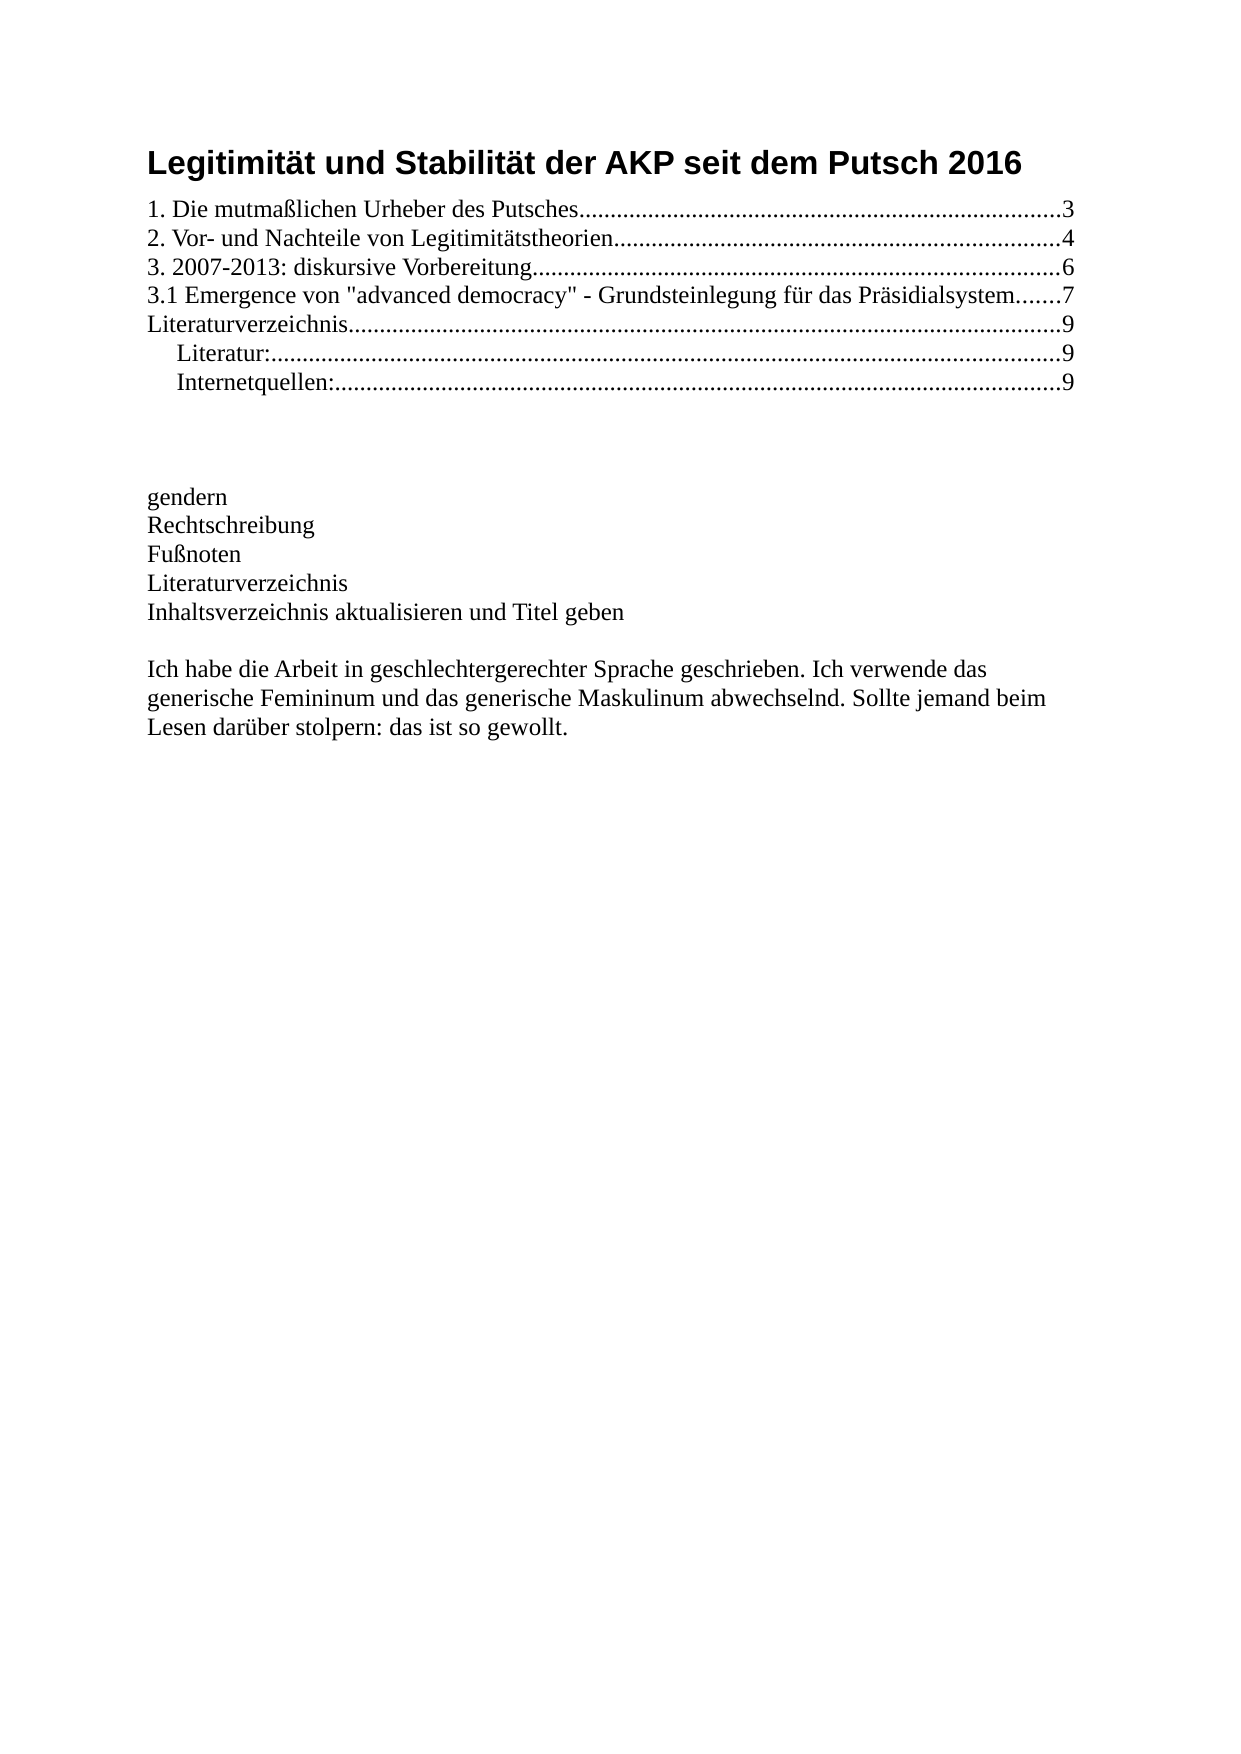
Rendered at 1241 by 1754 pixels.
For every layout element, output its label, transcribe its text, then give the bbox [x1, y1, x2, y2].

text gendern [147, 482, 1074, 510]
text Fußnoten [147, 539, 1074, 568]
text Ich habe die Arbeit in geschlechtergerechter Sprache geschrieben. Ich verwende das generische Femininum und das generische Maskulinum abwechselnd. Sollte jemand beim Lesen darüber stolpern: das ist so gewollt. [147, 654, 1074, 740]
text 3. 2007-2013: diskursive Vorbereitung 6 [147, 252, 1074, 280]
text 1. Die mutmaßlichen Urheber des Putsches 3 [147, 194, 1074, 223]
text Literaturverzeichnis [147, 568, 1074, 597]
text Rechtschreibung [147, 510, 1074, 539]
text Inhaltsverzeichnis aktualisieren und Titel geben [147, 597, 1074, 625]
text Literatur: 9 [176, 338, 1074, 367]
subtitle Legitimität und Stabilität der AKP seit dem Putsch 2016 [147, 143, 1074, 182]
text 2. Vor- und Nachteile von Legitimitätstheorien 4 [147, 223, 1074, 252]
text 3.1 Emergence von "advanced democracy" - Grundsteinlegung für das Präsidialsystem 7 [147, 280, 1074, 309]
text Internetquellen: 9 [176, 367, 1074, 395]
text Literaturverzeichnis 9 [147, 309, 1074, 338]
